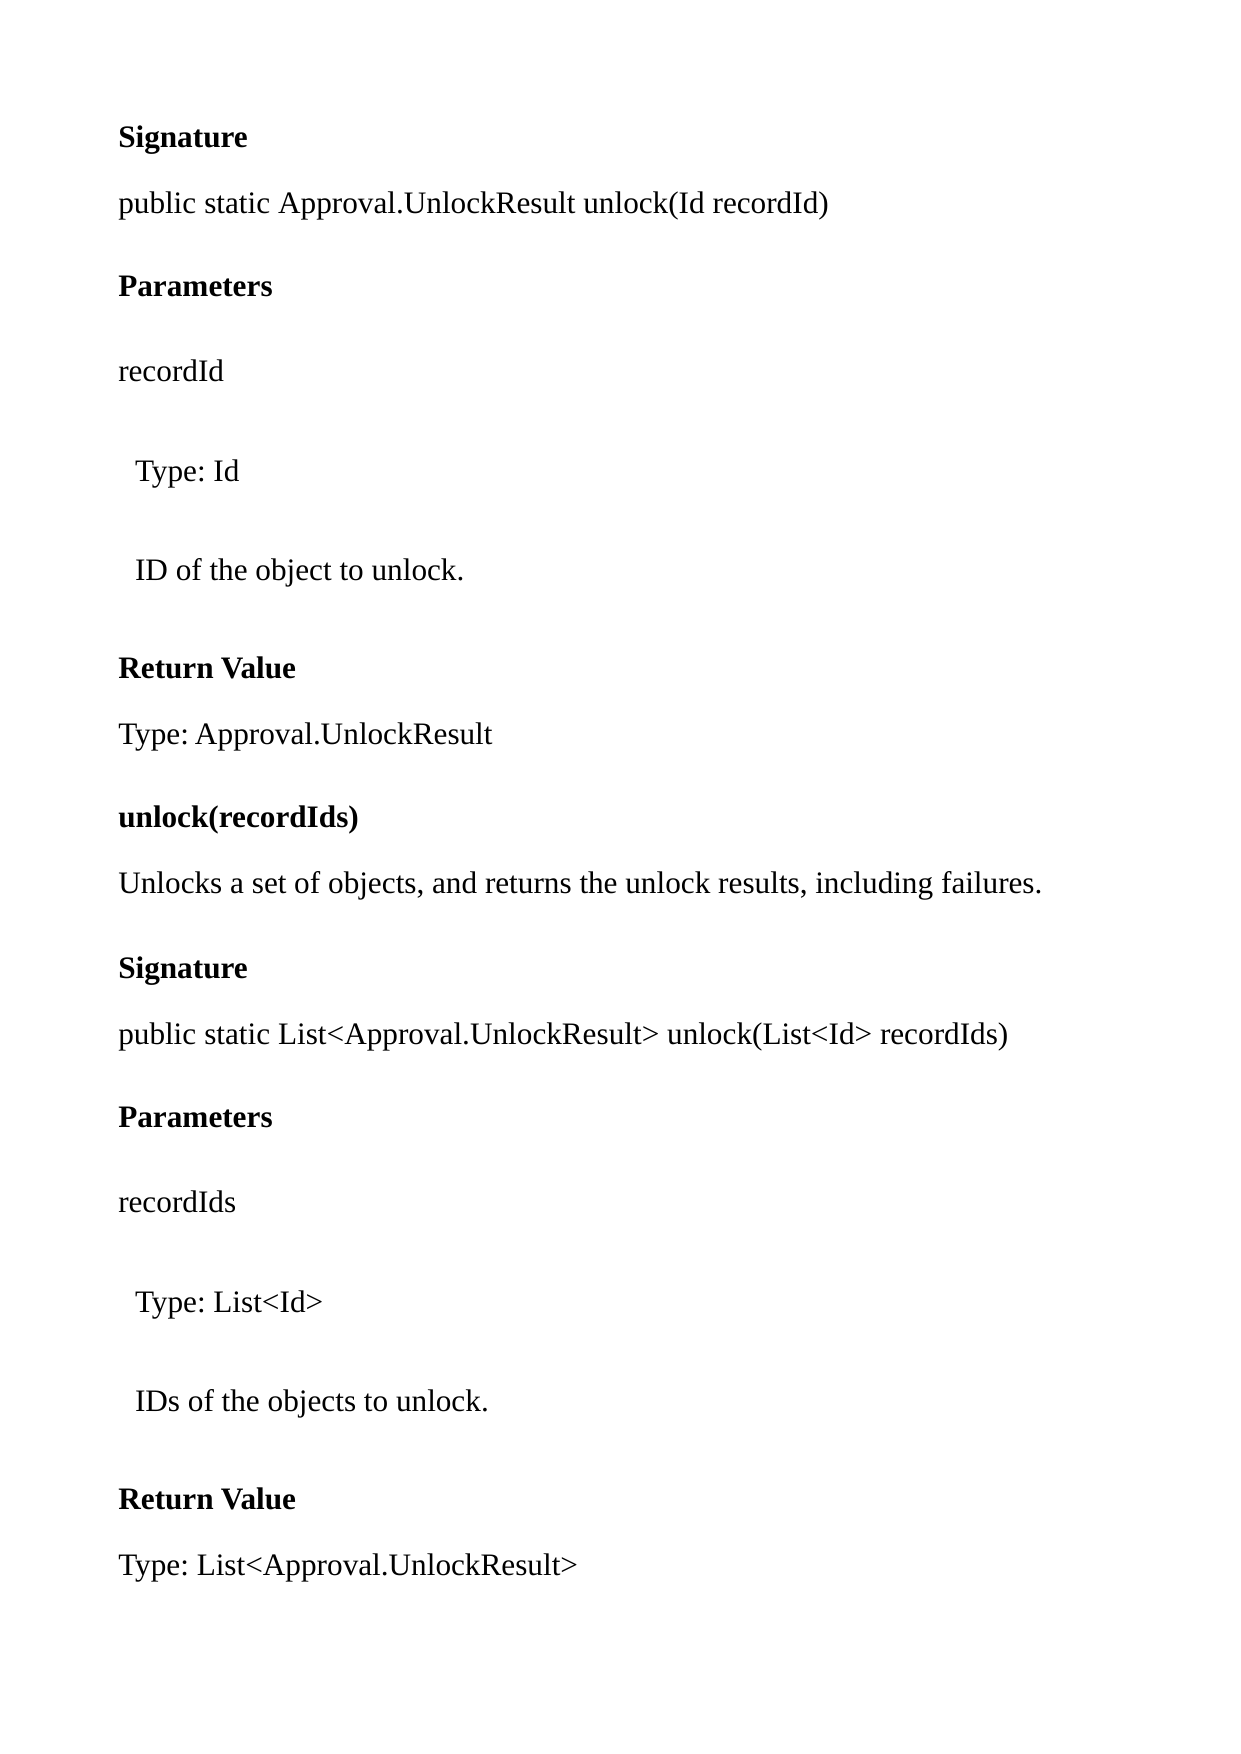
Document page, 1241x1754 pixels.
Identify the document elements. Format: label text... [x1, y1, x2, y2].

subtitle Parameters [118, 1098, 1122, 1134]
text Type: Approval.UnlockResult [118, 715, 1122, 751]
text Type: List<Approval.UnlockResult> [118, 1546, 1122, 1582]
subtitle Return Value [118, 649, 1122, 685]
subtitle unlock(recordIds) [118, 798, 1122, 834]
text Unlocks a set of objects, and returns the unlock results, including failures. [118, 864, 1122, 900]
subtitle Parameters [118, 267, 1122, 303]
text public static List<Approval.UnlockResult> unlock(List<Id> recordIds) [118, 1016, 1122, 1052]
text Type: List<Id> [135, 1283, 1122, 1319]
text Type: Id [135, 452, 1122, 488]
subtitle Signature [118, 949, 1122, 985]
text recordId [118, 352, 1122, 388]
text IDs of the objects to unlock. [135, 1383, 1122, 1419]
text public static Approval.UnlockResult unlock(Id recordId) [118, 184, 1122, 220]
text ID of the object to unlock. [135, 551, 1122, 587]
text recordIds [118, 1183, 1122, 1219]
subtitle Return Value [118, 1480, 1122, 1516]
subtitle Signature [118, 118, 1122, 154]
